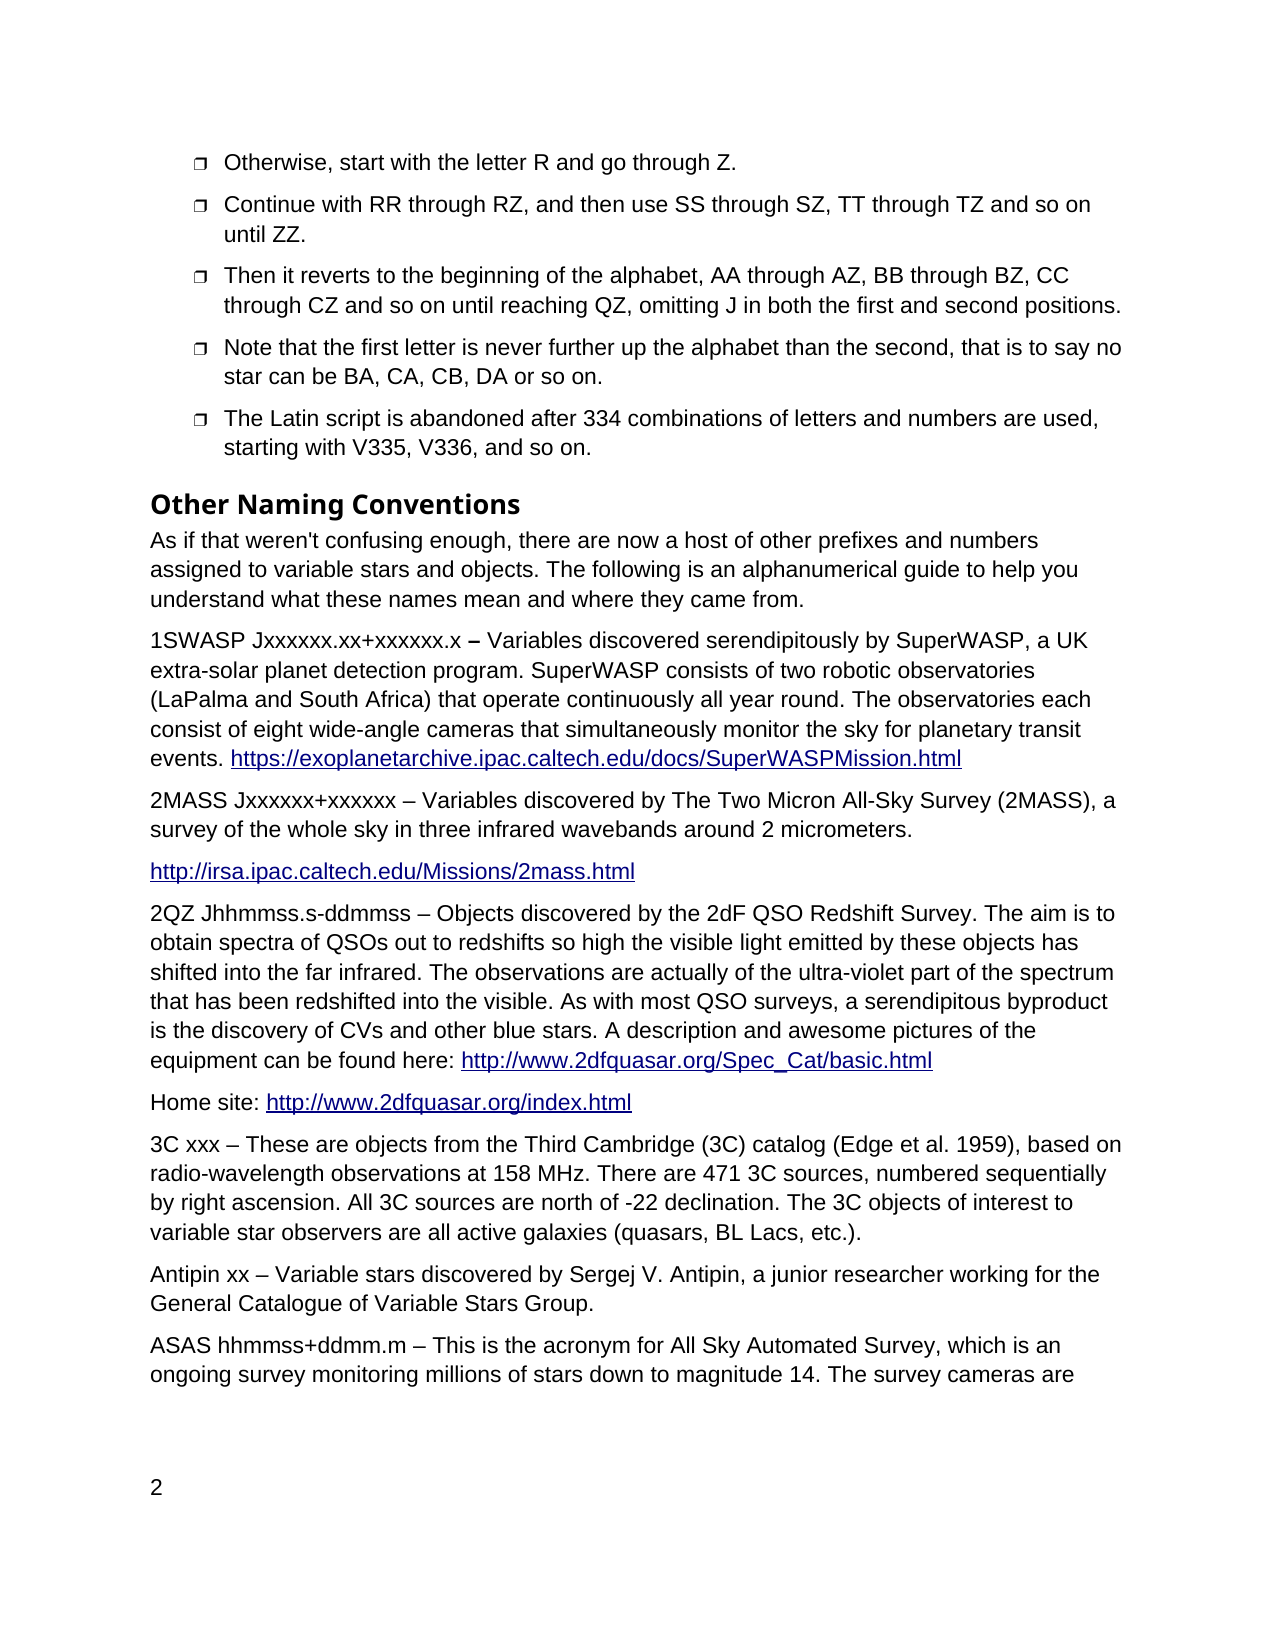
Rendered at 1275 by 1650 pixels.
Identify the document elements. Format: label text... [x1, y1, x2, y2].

subtitle ASAS hhmmss+ddmm.m – This is the acronym for All Sky Automated Survey, which is an ongoing survey monitoring millions of stars down to magnitude 14. The survey cameras are [150, 1333, 1125, 1388]
subtitle http://irsa.ipac.caltech.edu/Missions/2mass.html [150, 859, 1125, 884]
subtitle Other Naming Conventions [150, 485, 1125, 522]
subtitle Then it reverts to the beginning of the alphabet, AA through AZ, BB through BZ, CC through CZ and so on until reaching QZ, omitting J in both the first and second positions. [194, 263, 1125, 318]
subtitle Note that the first letter is never further up the alphabet than the second, that is to say no star can be BA, CA, CB, DA or so on. [194, 334, 1125, 389]
subtitle 2QZ Jhhmmss.s-ddmmss – Objects discovered by the 2dF QSO Redshift Survey. The aim is to obtain spectra of QSOs out to redshifts so high the visible light emitted by these objects has shifted into the far infrared. The observations are actually of the ultra-violet part of the spectrum that has been redshifted into the visible. As with most QSO surveys, a serendipitous byproduct is the discovery of CVs and other blue stars. A description and awesome pictures of the equipment can be found here: http://www.2dfquasar.org/Spec_Cat/basic.html [150, 901, 1125, 1073]
subtitle 1SWASP Jxxxxxx.xx+xxxxxx.x – Variables discovered serendipitously by SuperWASP, a UK extra-solar planet detection program. SuperWASP consists of two robotic observatories (LaPalma and South Africa) that operate continuously all year round. The observatories each consist of eight wide-angle cameras that simultaneously monitor the sky for planetary transit events. https://exoplanetarchive.ipac.caltech.edu/docs/SuperWASPMission.html [150, 628, 1125, 771]
subtitle 2MASS Jxxxxxx+xxxxxx – Variables discovered by The Two Micron All-Sky Survey (2MASS), a survey of the whole sky in three infrared wavebands around 2 micrometers. [150, 788, 1125, 843]
subtitle Antipin xx – Variable stars discovered by Sergej V. Antipin, a junior researcher working for the General Catalogue of Variable Stars Group. [150, 1261, 1125, 1316]
subtitle The Latin script is abandoned after 334 combinations of letters and numbers are used, starting with V335, V336, and so on. [194, 406, 1125, 461]
subtitle Home site: http://www.2dfquasar.org/index.html [150, 1089, 1125, 1115]
subtitle Otherwise, start with the letter R and go through Z. [194, 150, 1125, 176]
subtitle Continue with RR through RZ, and then use SS through SZ, TT through TZ and so on until ZZ. [194, 192, 1125, 247]
subtitle 3C xxx – These are objects from the Third Cambridge (3C) catalog (Edge et al. 1959), based on radio-wavelength observations at 158 MHz. There are 471 3C sources, numbered sequentially by right ascension. All 3C sources are north of -22 declination. The 3C objects of interest to variable star observers are all active galaxies (quasars, BL Lacs, etc.). [150, 1131, 1125, 1245]
subtitle As if that weren't confusing enough, there are now a host of other prefixes and numbers assigned to variable stars and objects. The following is an alphanumerical guide to help you understand what these names mean and where they came from. [150, 528, 1125, 612]
